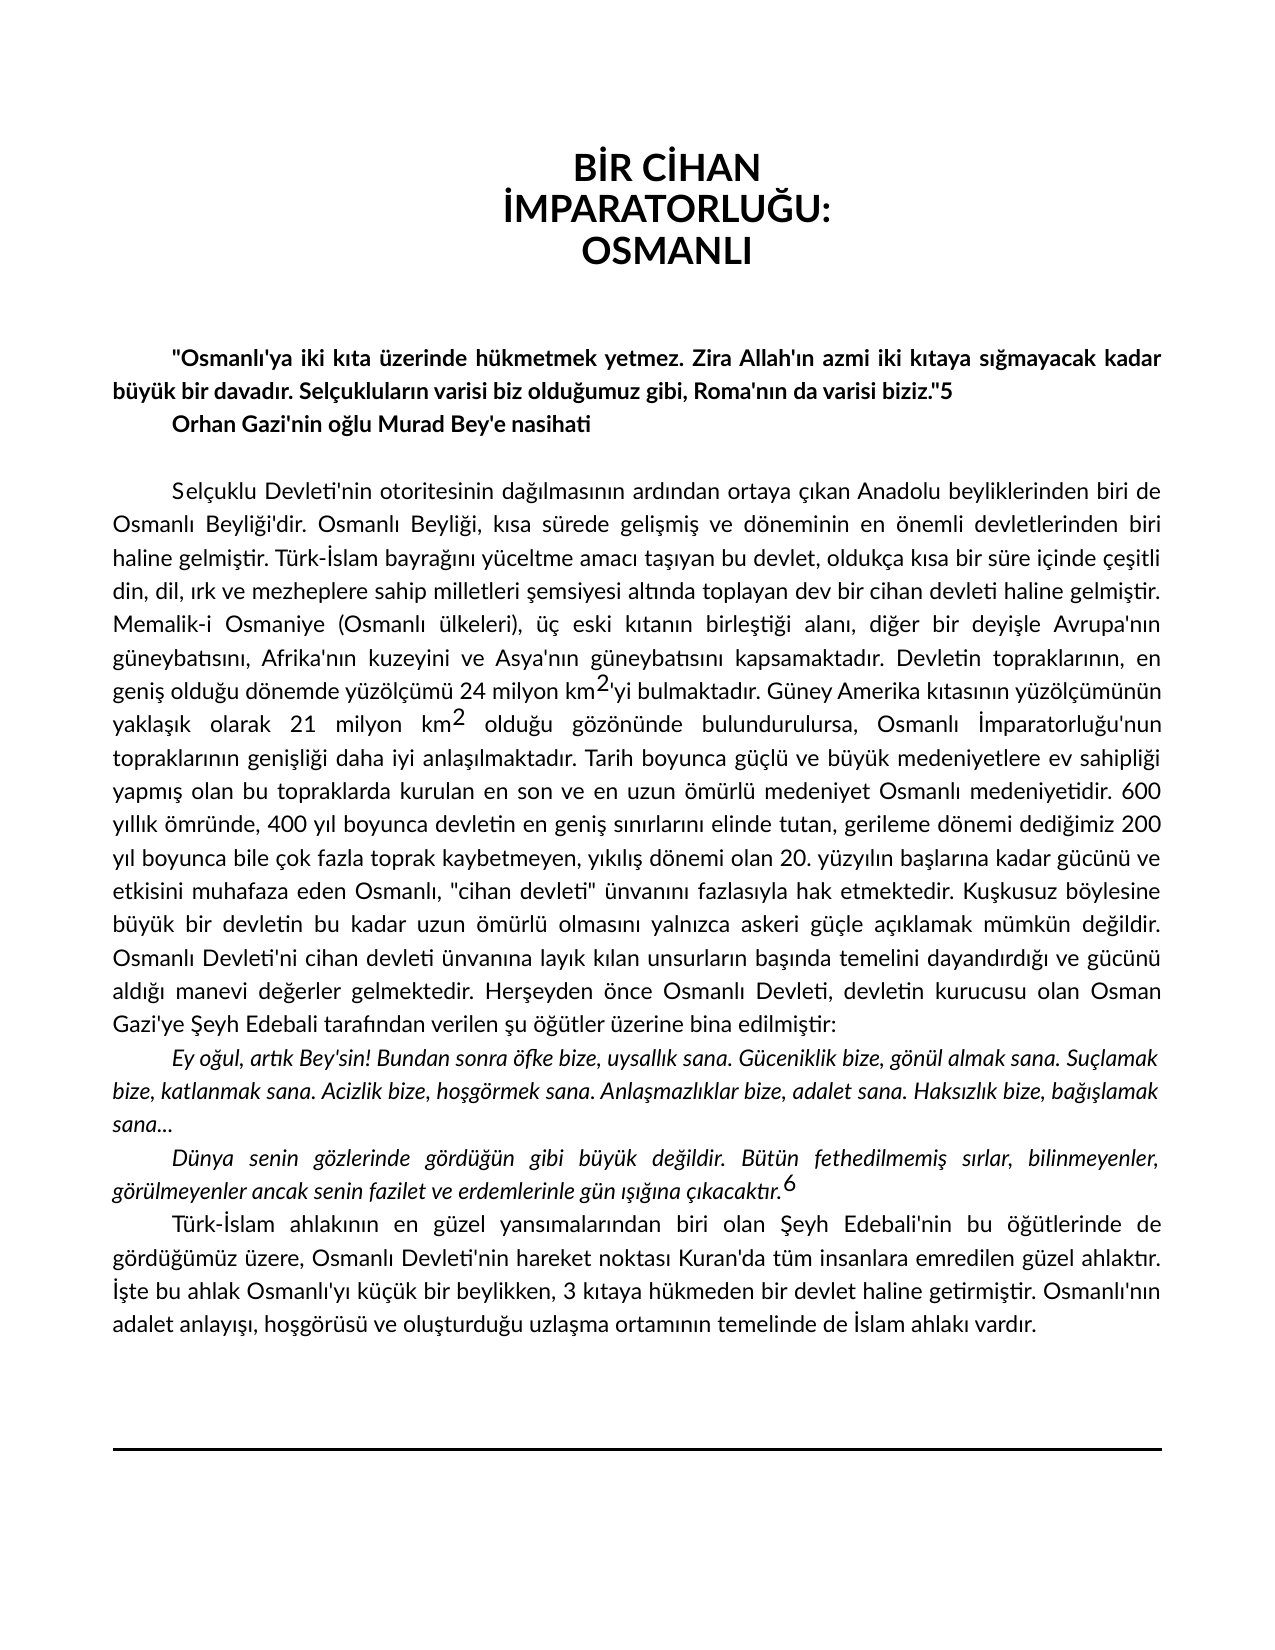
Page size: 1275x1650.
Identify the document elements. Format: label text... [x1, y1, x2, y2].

text "Osmanlı'ya iki kıta üzerinde hükmetmek yetmez. Zira Allah'ın azmi iki kıtaya sığmayacak kadar büyük bir davadır. Selçukluların varisi biz olduğumuz gibi, Roma'nın da varisi biziz."5 [112, 339, 1162, 406]
text Selçuklu Devleti'nin otoritesinin dağılmasının ardından ortaya çıkan Anadolu beyliklerinden biri de Osmanlı Beyliği'dir. Osmanlı Beyliği, kısa sürede gelişmiş ve döneminin en önemli devletlerinden biri haline gelmiştir. Türk-İslam bayrağını yüceltme amacı taşıyan bu devlet, oldukça kısa bir süre içinde çeşitli din, dil, ırk ve mezheplere sahip milletleri şemsiyesi altında toplayan dev bir cihan devleti haline gelmiştir. Memalik-i Osmaniye (Osmanlı ülkeleri), üç eski kıtanın birleştiği alanı, diğer bir deyişle Avrupa'nın güneybatısını, Afrika'nın kuzeyini ve Asya'nın güneybatısını kapsamaktadır. Devletin topraklarının, en geniş olduğu dönemde yüzölçümü 24 milyon km2'yi bulmaktadır. Güney Amerika kıtasının yüzölçümünün yaklaşık olarak 21 milyon km2 olduğu gözönünde bulundurulursa, Osmanlı İmparatorluğu'nun topraklarının genişliği daha iyi anlaşılmaktadır. Tarih boyunca güçlü ve büyük medeniyetlere ev sahipliği yapmış olan bu topraklarda kurulan en son ve en uzun ömürlü medeniyet Osmanlı medeniyetidir. 600 yıllık ömründe, 400 yıl boyunca devletin en geniş sınırlarını elinde tutan, gerileme dönemi dediğimiz 200 yıl boyunca bile çok fazla toprak kaybetmeyen, yıkılış dönemi olan 20. yüzyılın başlarına kadar gücünü ve etkisini muhafaza eden Osmanlı, "cihan devleti" ünvanını fazlasıyla hak etmektedir. Kuşkusuz böylesine büyük bir devletin bu kadar uzun ömürlü olmasını yalnızca askeri güçle açıklamak mümkün değildir. Osmanlı Devleti'ni cihan devleti ünvanına layık kılan unsurların başında temelini dayandırdığı ve gücünü aldığı manevi değerler gelmektedir. Herşeyden önce Osmanlı Devleti, devletin kurucusu olan Osman Gazi'ye Şeyh Edebali tarafından verilen şu öğütler üzerine bina edilmiştir: [112, 473, 1162, 1039]
text Dünya senin gözlerinde gördüğün gibi büyük değildir. Bütün fethedilmemiş sırlar, bilinmeyenler, görülmeyenler ancak senin fazilet ve erdemlerinle gün ışığına çıkacaktır.6 [112, 1139, 1162, 1206]
text İMPARATORLUĞU: [112, 189, 1162, 231]
text Ey oğul, artık Bey'sin! Bundan sonra öfke bize, uysallık sana. Güceniklik bize, gönül almak sana. Suçlamak bize, katlanmak sana. Acizlik bize, hoşgörmek sana. Anlaşmazlıklar bize, adalet sana. Haksızlık bize, bağışlamak sana... [112, 1039, 1162, 1139]
text Türk-İslam ahlakının en güzel yansımalarından biri olan Şeyh Edebali'nin bu öğütlerinde de gördüğümüz üzere, Osmanlı Devleti'nin hareket noktası Kuran'da tüm insanlara emredilen güzel ahlaktır. İşte bu ahlak Osmanlı'yı küçük bir beylikken, 3 kıtaya hükmeden bir devlet haline getirmiştir. Osmanlı'nın adalet anlayışı, hoşgörüsü ve oluşturduğu uzlaşma ortamının temelinde de İslam ahlakı vardır. [112, 1206, 1162, 1339]
text Orhan Gazi'nin oğlu Murad Bey'e nasihati [112, 406, 1162, 439]
text BİR CİHAN [112, 148, 1162, 189]
text OSMANLI [112, 231, 1162, 273]
